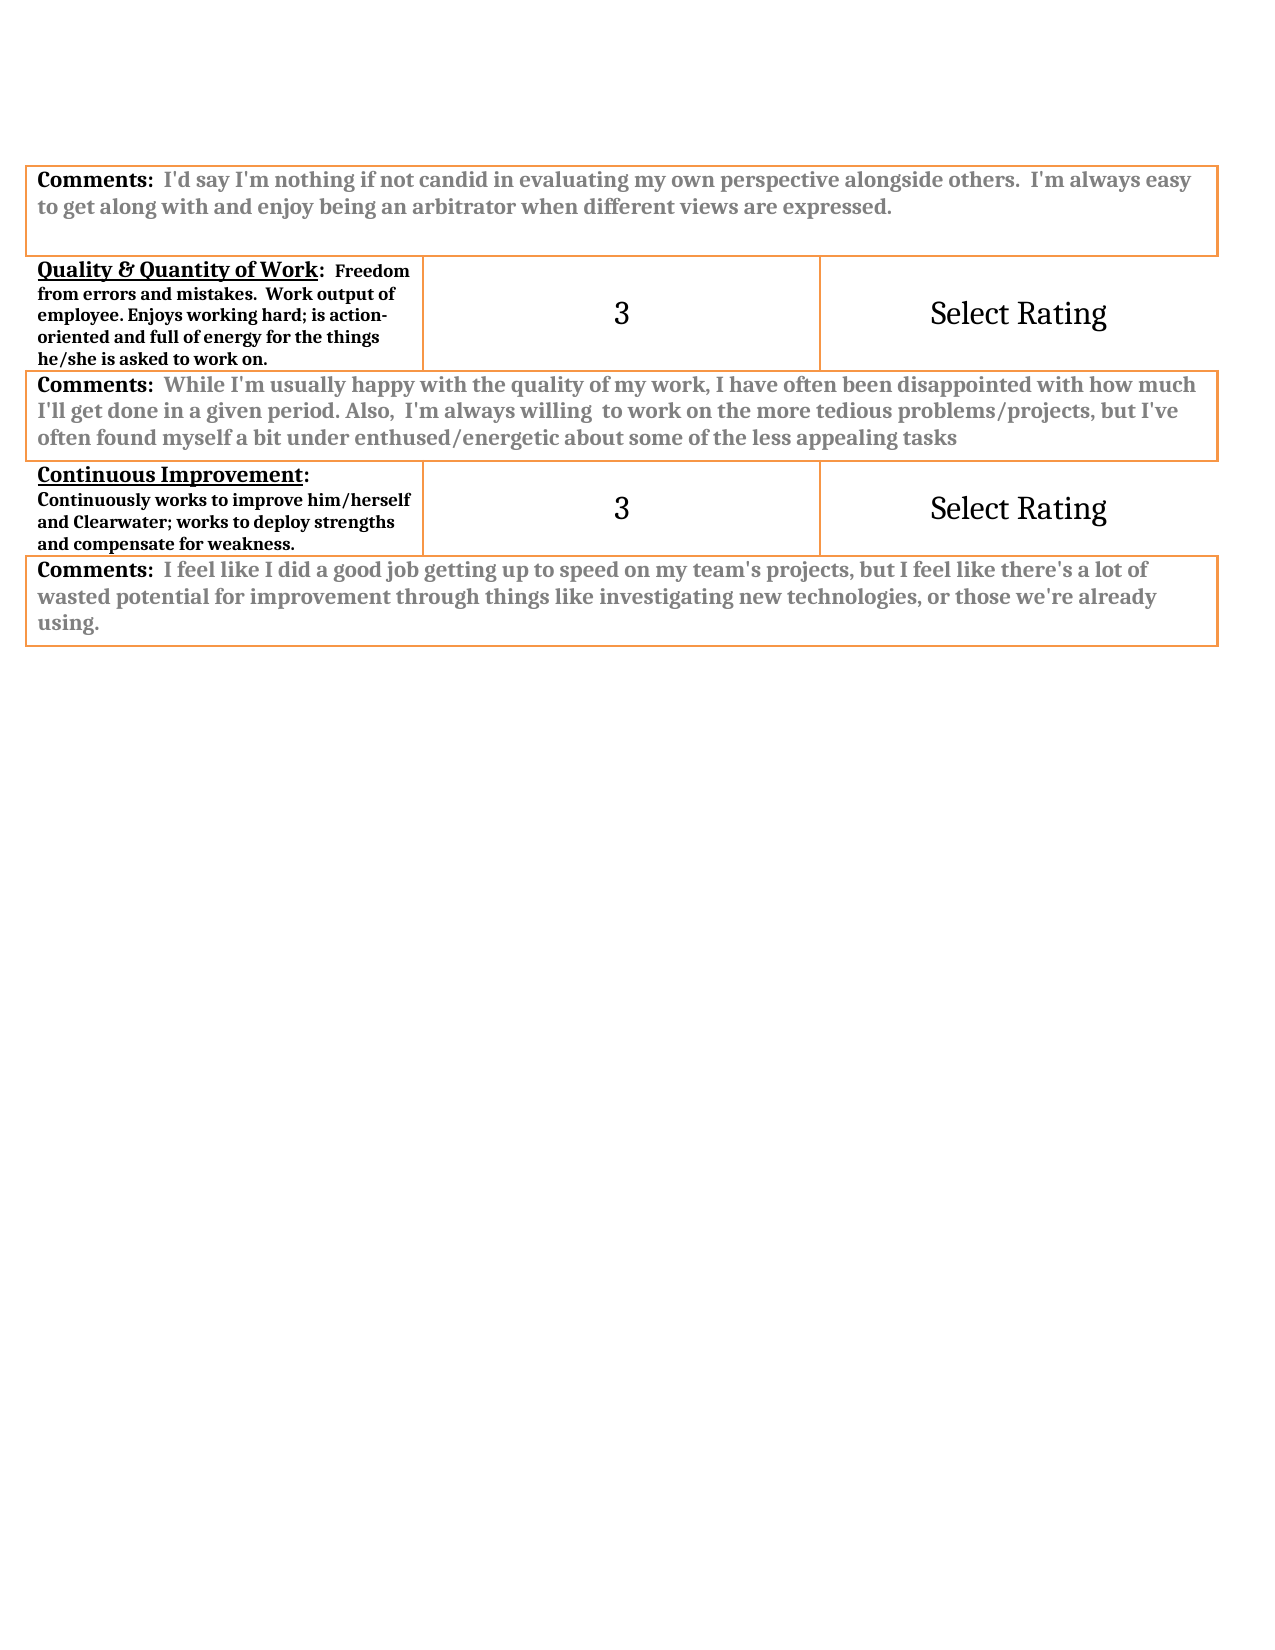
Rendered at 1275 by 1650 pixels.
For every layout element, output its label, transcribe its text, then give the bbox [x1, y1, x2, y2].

table_cell Continuous Improvement: Continuously works to improve him/herself and Clearwater; works to deploy strengths and compensate for weakness. [26, 462, 422, 555]
table_cell Comments: I feel like I did a good job getting up to speed on my team's projects, but I feel like there's a lot of wasted potential for improvement through things like investigating new technologies, or those we're already using. [27, 557, 1216, 645]
table_cell Quality & Quantity of Work: Freedom from errors and mistakes. Work output of employee. Enjoys working hard; is action-oriented and full of energy for the things he/she is asked to work on. [26, 257, 422, 370]
table_cell Select Rating [821, 257, 1217, 370]
table_cell Comments: I'd say I'm nothing if not candid in evaluating my own perspective alongside others. I'm always easy to get along with and enjoy being an arbitrator when different views are expressed. [27, 167, 1216, 255]
table_cell Comments: While I'm usually happy with the quality of my work, I have often been disappointed with how much I'll get done in a given period. Also, I'm always willing to work on the more tedious problems/projects, but I've often found myself a bit under enthused/energetic about some of the less appealing tasks [27, 372, 1216, 460]
table_cell 3 [424, 257, 819, 370]
table_cell Select Rating [821, 462, 1217, 555]
table_cell 3 [424, 462, 819, 555]
